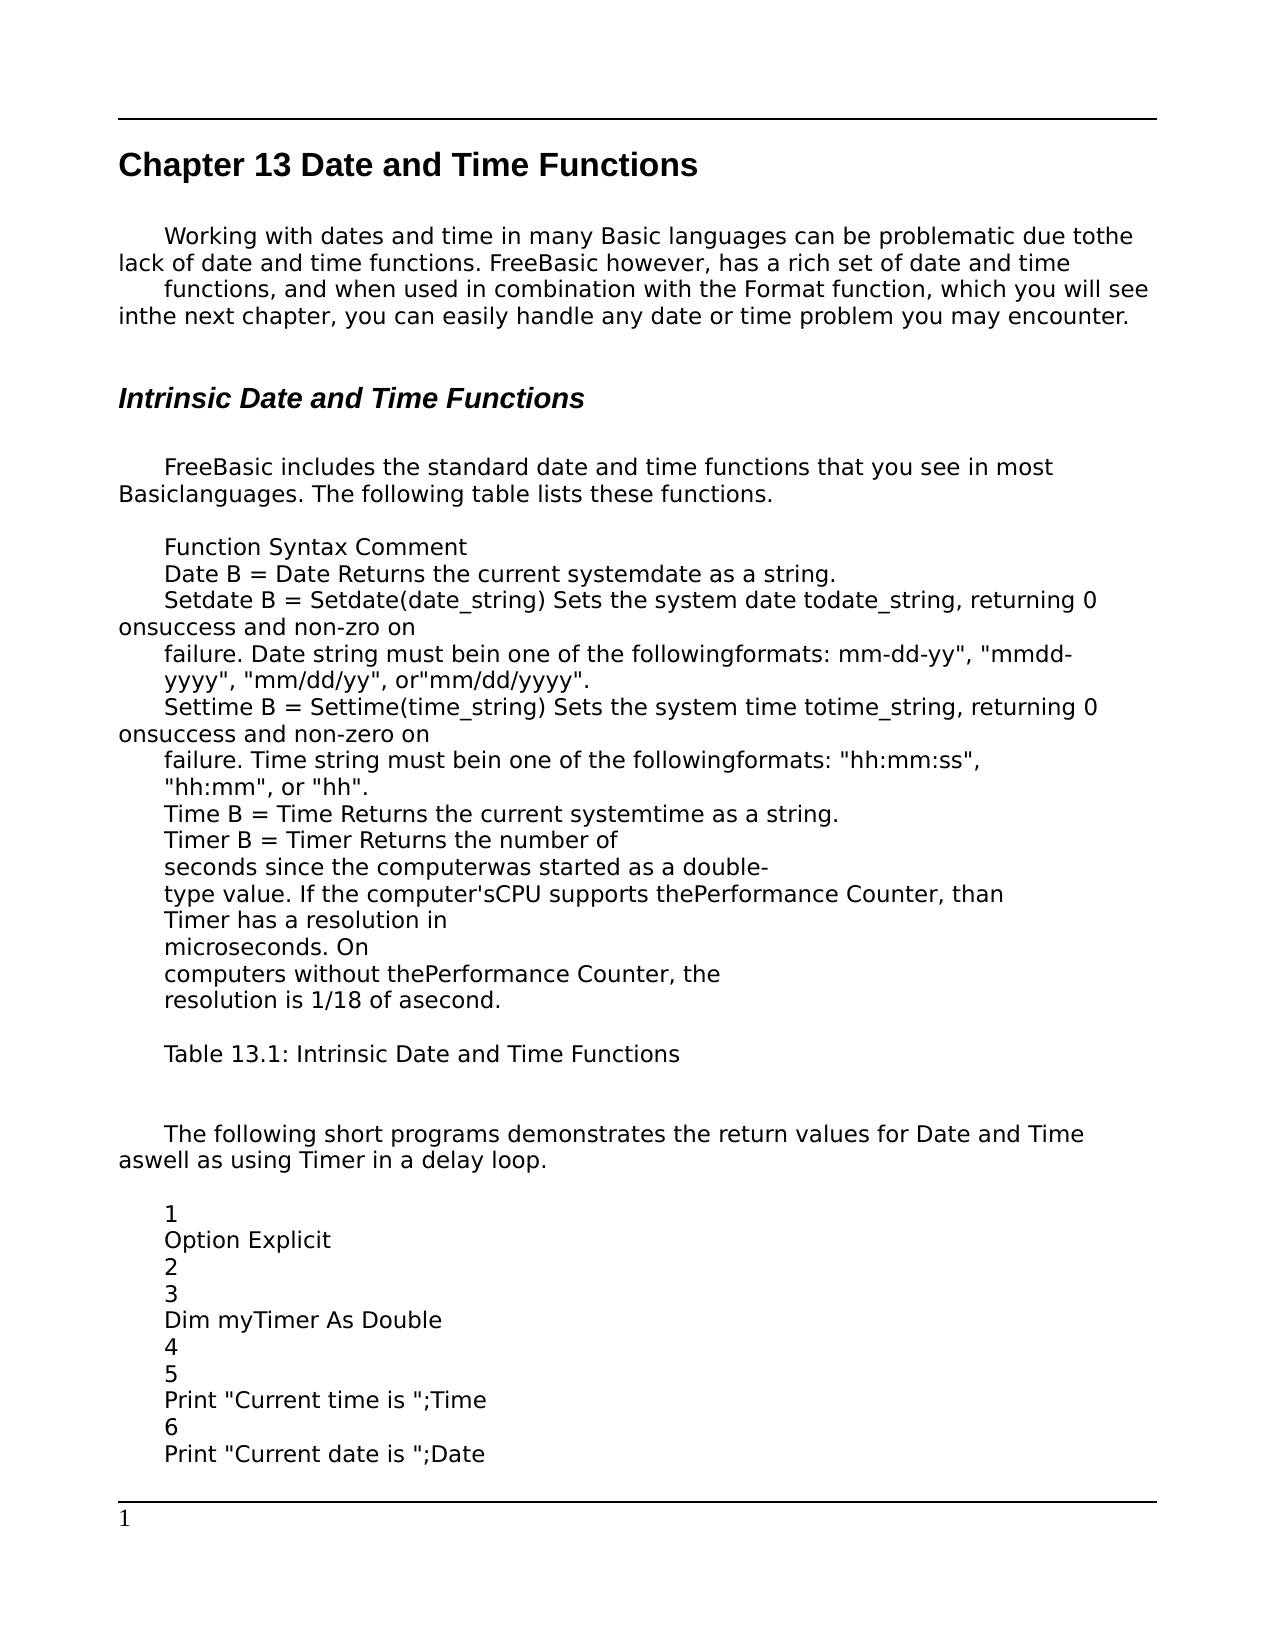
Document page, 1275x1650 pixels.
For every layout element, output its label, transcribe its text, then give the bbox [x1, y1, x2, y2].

text The following short programs demonstrates the return values for Date and Time aswell as using Timer in a delay loop. [118, 1121, 1157, 1174]
text computers without thePerformance Counter, the [118, 961, 1157, 987]
text Table 13.1: Intrinsic Date and Time Functions [118, 1041, 1157, 1067]
text Option Explicit [118, 1227, 1157, 1254]
text functions, and when used in combination with the Format function, which you will see inthe next chapter, you can easily handle any date or time problem you may encounter. [118, 276, 1157, 330]
subtitle Chapter 13 Date and Time Functions [118, 145, 1157, 184]
text Timer has a resolution in [118, 907, 1157, 934]
text resolution is 1/18 of asecond. [118, 987, 1157, 1014]
text FreeBasic includes the standard date and time functions that you see in most Basiclanguages. The following table lists these functions. [118, 454, 1157, 507]
text Print "Current date is ";Date [118, 1441, 1157, 1467]
text Time B = Time Returns the current systemtime as a string. [118, 801, 1157, 827]
text Timer B = Timer Returns the number of [118, 827, 1157, 854]
subtitle Intrinsic Date and Time Functions [118, 381, 1157, 415]
text Dim myTimer As Double [118, 1307, 1157, 1334]
text Function Syntax Comment [118, 534, 1157, 561]
text Working with dates and time in many Basic languages can be problematic due tothe lack of date and time functions. FreeBasic however, has a rich set of date and time [118, 223, 1157, 276]
text microseconds. On [118, 934, 1157, 961]
text 2 [118, 1254, 1157, 1281]
text 1 [118, 1201, 1157, 1227]
text failure. Time string must bein one of the followingformats: "hh:mm:ss", [118, 747, 1157, 774]
text yyyy", "mm/dd/yy", or"mm/dd/yyyy". [118, 667, 1157, 694]
text Date B = Date Returns the current systemdate as a string. [118, 561, 1157, 587]
text 5 [118, 1361, 1157, 1387]
text 4 [118, 1334, 1157, 1361]
text 3 [118, 1281, 1157, 1307]
text 6 [118, 1414, 1157, 1441]
text type value. If the computer'sCPU supports thePerformance Counter, than [118, 881, 1157, 907]
text Settime B = Settime(time_string) Sets the system time totime_string, returning 0 onsuccess and non-zero on [118, 694, 1157, 747]
text "hh:mm", or "hh". [118, 774, 1157, 801]
text Setdate B = Setdate(date_string) Sets the system date todate_string, returning 0 onsuccess and non-zro on [118, 587, 1157, 641]
text seconds since the computerwas started as a double- [118, 854, 1157, 881]
text failure. Date string must bein one of the followingformats: mm-dd-yy", "mmdd- [118, 641, 1157, 667]
text Print "Current time is ";Time [118, 1387, 1157, 1414]
